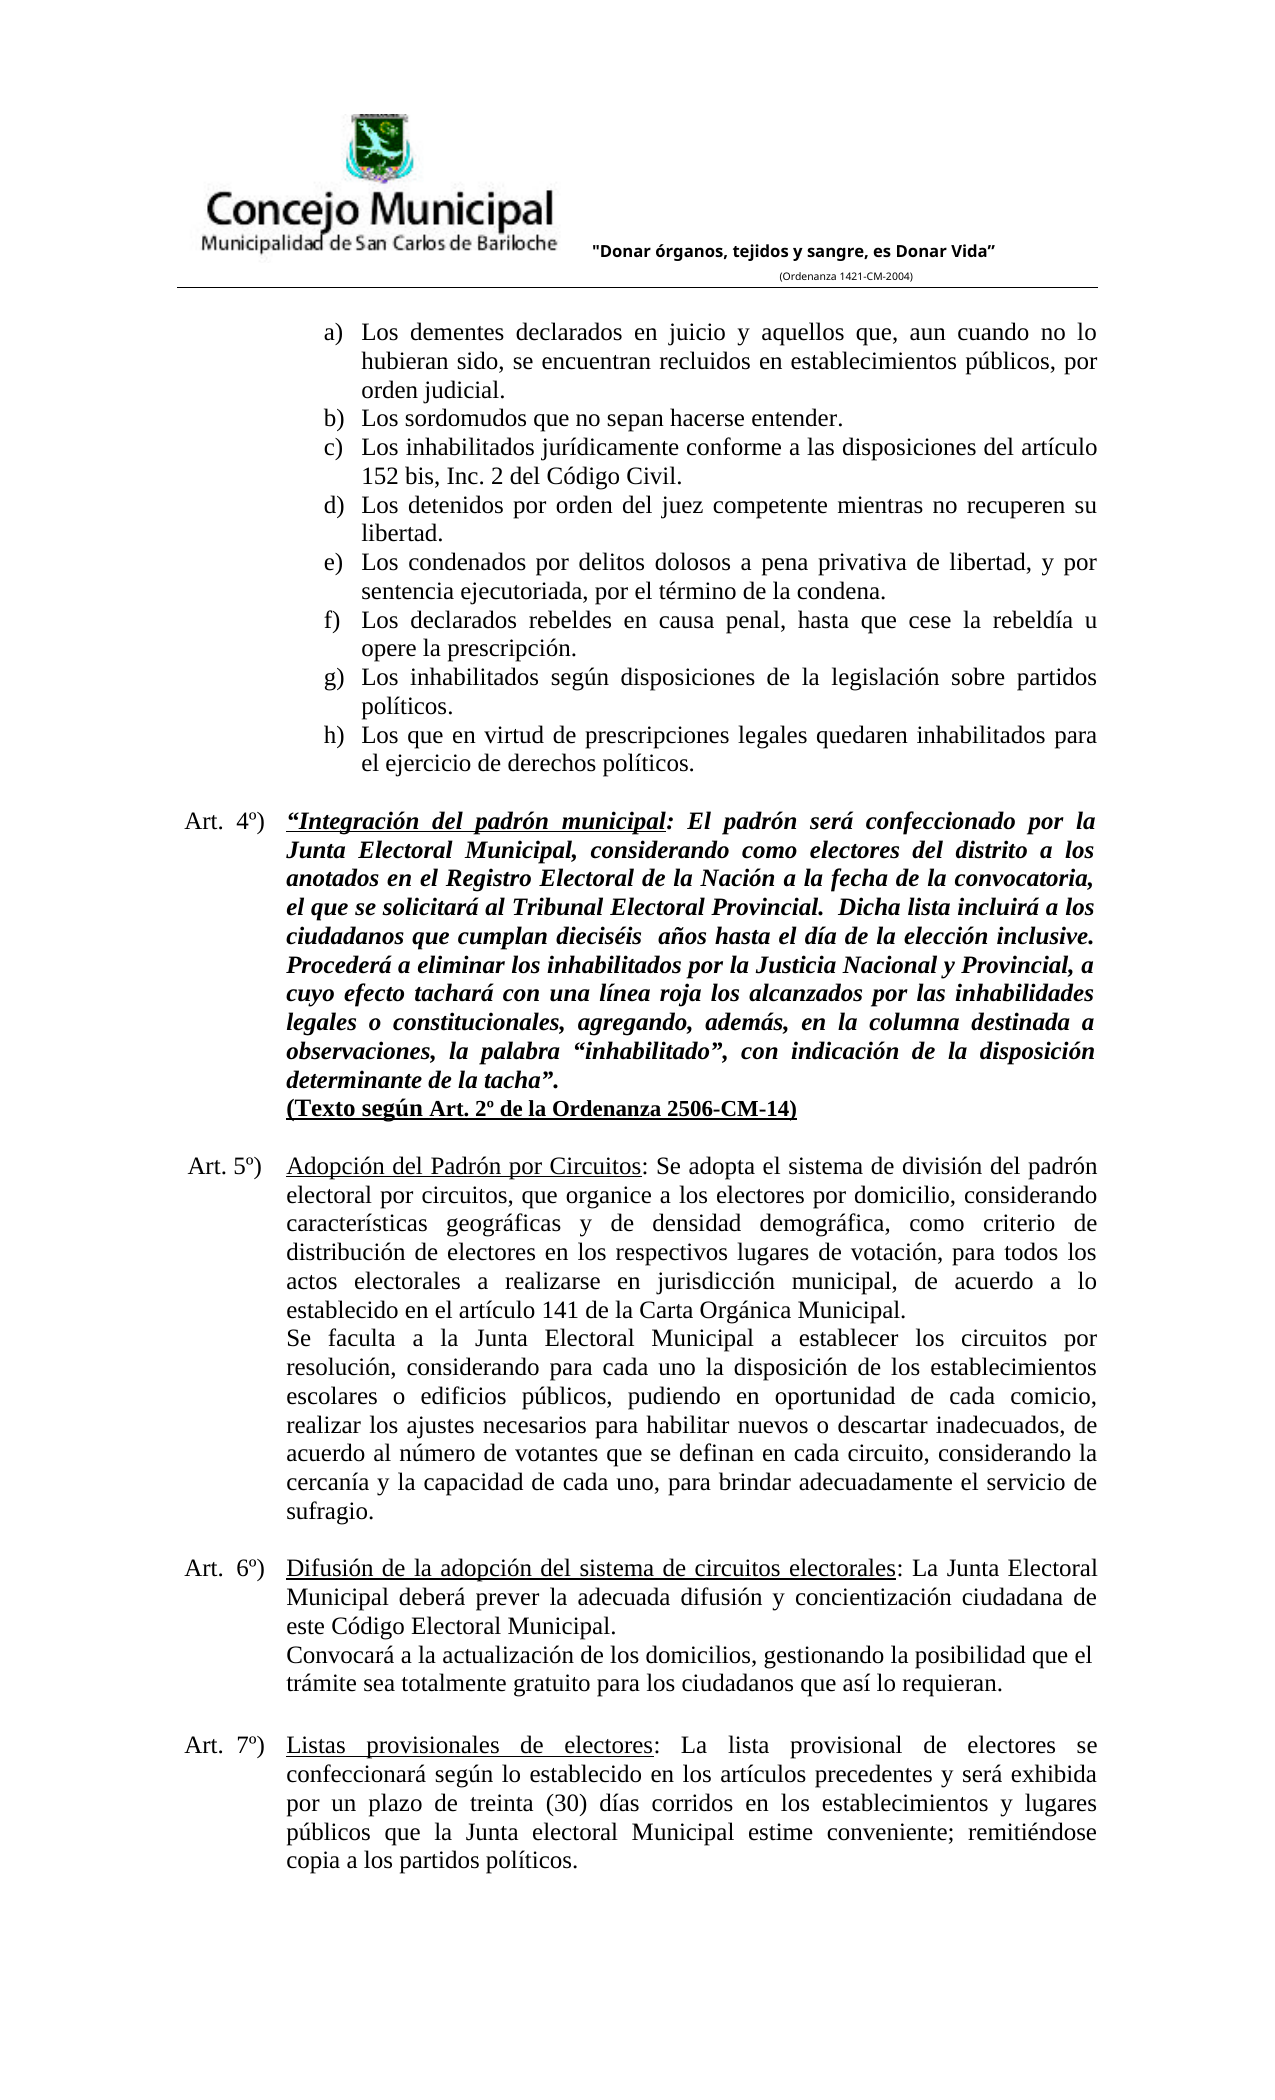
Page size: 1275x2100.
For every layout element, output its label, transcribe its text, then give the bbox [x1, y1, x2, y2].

table_cell Difusión de la adopción del sistema de circuitos electorales: La Junta Electoral Municipal deberá prever la adecuada difusión y concientización ciudadana de este Código Electoral Municipal. Convocará a la actualización de los domicilios, gestionando la posibilidad que el trámite sea totalmente gratuito para los ciudadanos que así lo requieran. [279, 1554, 1105, 1731]
table_cell [170, 317, 279, 806]
table_cell “Integración del padrón municipal: El padrón será confeccionado por la Junta Electoral Municipal, considerando como electores del distrito a los anotados en el Registro Electoral de la Nación a la fecha de la convocatoria, el que se solicitará al Tribunal Electoral Provincial. Dicha lista incluirá a los ciudadanos que cumplan dieciséis años hasta el día de la elección inclusive. Procederá a eliminar los inhabilitados por la Justicia Nacional y Provincial, a cuyo efecto tachará con una línea roja los alcanzados por las inhabilidades legales o constitucionales, agregando, además, en la columna destinada a observaciones, la palabra “inhabilitado”, con indicación de la disposición determinante de la tacha”. (Texto según Art. 2º de la Ordenanza 2506-CM-14) [279, 806, 1105, 1151]
table_cell Art. 6º) [170, 1554, 279, 1731]
table_cell Art. 4º) [170, 806, 279, 1151]
table_cell Listas provisionales de electores: La lista provisional de electores se confeccionará según lo establecido en los artículos precedentes y será exhibida por un plazo de treinta (30) días corridos en los establecimientos y lugares públicos que la Junta electoral Municipal estime conveniente; remitiéndose copia a los partidos políticos. [279, 1731, 1105, 1874]
picture [177, 114, 589, 264]
table_cell Art. 5º) [170, 1151, 279, 1553]
table_cell Adopción del Padrón por Circuitos: Se adopta el sistema de división del padrón electoral por circuitos, que organice a los electores por domicilio, considerando características geográficas y de densidad demográfica, como criterio de distribución de electores en los respectivos lugares de votación, para todos los actos electorales a realizarse en jurisdicción municipal, de acuerdo a lo establecido en el artículo 141 de la Carta Orgánica Municipal. Se faculta a la Junta Electoral Municipal a establecer los circuitos por resolución, considerando para cada uno la disposición de los establecimientos escolares o edificios públicos, pudiendo en oportunidad de cada comicio, realizar los ajustes necesarios para habilitar nuevos o descartar inadecuados, de acuerdo al número de votantes que se definan en cada circuito, considerando la cercanía y la capacidad de cada uno, para brindar adecuadamente el servicio de sufragio. [279, 1151, 1105, 1553]
table_cell Incapacidades e Inhabilidades: Están excluidos de padrón electoral: Los dementes declarados en juicio y aquellos que, aun cuando no lo hubieran sido, se encuentran recluidos en establecimientos públicos, por orden judicial. Los sordomudos que no sepan hacerse entender. Los inhabilitados jurídicamente conforme a las disposiciones del artículo 152 bis, Inc. 2 del Código Civil. Los detenidos por orden del juez competente mientras no recuperen su libertad. Los condenados por delitos dolosos a pena privativa de libertad, y por sentencia ejecutoriada, por el término de la condena. Los declarados rebeldes en causa penal, hasta que cese la rebeldía u opere la prescripción. Los inhabilitados según disposiciones de la legislación sobre partidos políticos. Los que en virtud de prescripciones legales quedaren inhabilitados para el ejercicio de derechos políticos. [279, 317, 1105, 806]
table_cell Art. 7º) [170, 1731, 279, 1874]
